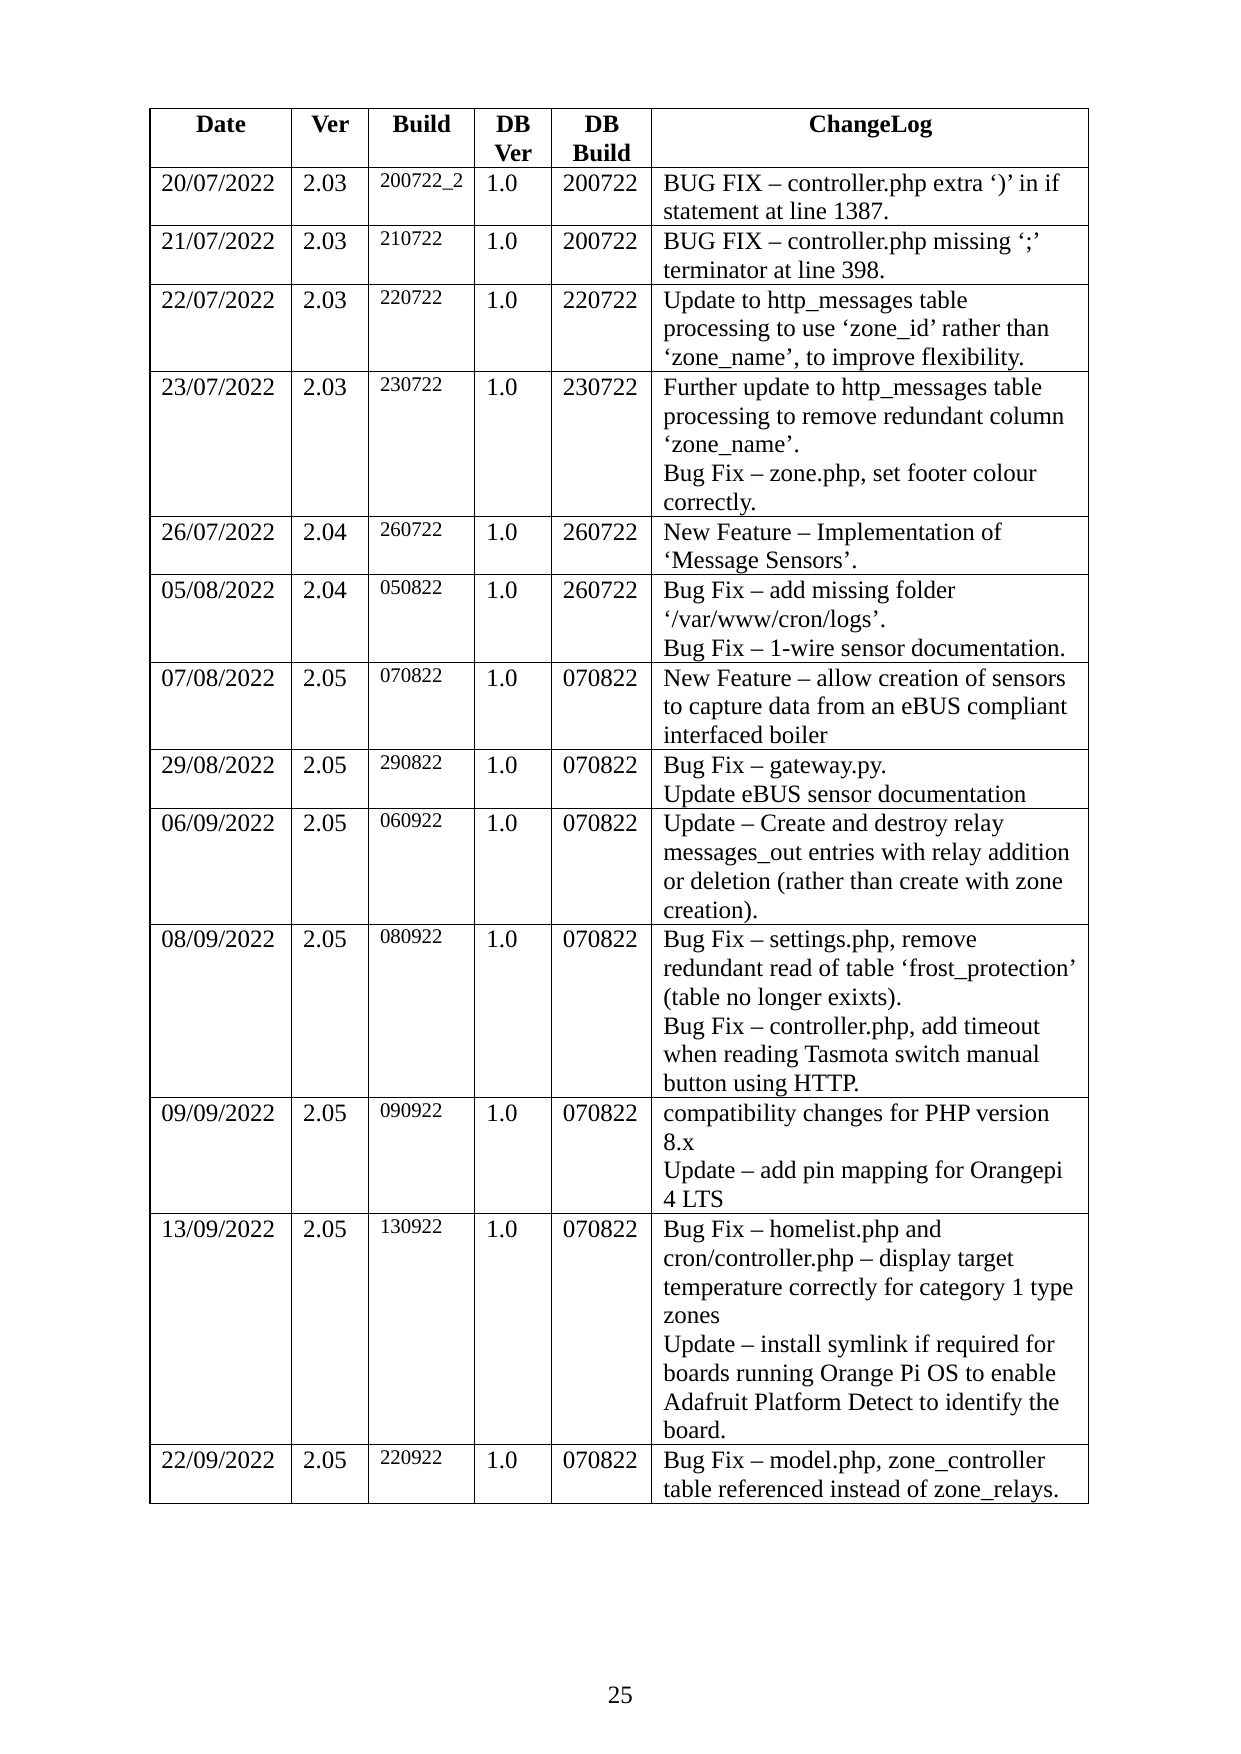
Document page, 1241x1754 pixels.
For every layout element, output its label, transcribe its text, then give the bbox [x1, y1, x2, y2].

table_cell 2.05 [292, 1445, 368, 1503]
table_cell 090922 [369, 1098, 474, 1213]
table_cell 230722 [369, 372, 474, 516]
table_cell 200722 [552, 168, 651, 225]
table_cell 130922 [369, 1214, 474, 1444]
table_cell 29/08/2022 [151, 750, 291, 807]
table_cell 1.0 [475, 285, 551, 371]
table_cell 08/09/2022 [151, 925, 291, 1097]
table_cell Bug Fix – homelist.php and cron/controller.php – display target temperature correctly for category 1 type zones Update – install symlink if required for boards running Orange Pi OS to enable Adafruit Platform Detect to identify the board. [652, 1214, 1088, 1444]
table_cell compatibility changes for PHP version 8.x Update – add pin mapping for Orangepi 4 LTS [652, 1098, 1088, 1213]
table_header Ver [292, 109, 368, 167]
table_cell 22/07/2022 [151, 285, 291, 371]
table_header DB Ver [475, 109, 551, 167]
table_cell 2.05 [292, 1098, 368, 1213]
table_header DB Build [552, 109, 651, 167]
table_cell 070822 [552, 1445, 651, 1503]
table_cell 2.05 [292, 1214, 368, 1444]
table_cell New Feature – Implementation of ‘Message Sensors’. [652, 517, 1088, 574]
table_cell 2.05 [292, 663, 368, 749]
table_cell 05/08/2022 [151, 575, 291, 662]
table_cell 070822 [369, 663, 474, 749]
table_cell 1.0 [475, 1098, 551, 1213]
table_cell 09/09/2022 [151, 1098, 291, 1213]
table_cell 26/07/2022 [151, 517, 291, 574]
table_cell 20/07/2022 [151, 168, 291, 225]
table_cell 220922 [369, 1445, 474, 1503]
table_cell 1.0 [475, 925, 551, 1097]
table_cell 070822 [552, 1214, 651, 1444]
table_cell New Feature – allow creation of sensors to capture data from an eBUS compliant interfaced boiler [652, 663, 1088, 749]
table_cell 260722 [552, 517, 651, 574]
table_cell 070822 [552, 809, 651, 923]
table_cell 2.03 [292, 372, 368, 516]
table_header Date [151, 109, 291, 167]
table_cell Bug Fix – gateway.py. Update eBUS sensor documentation [652, 750, 1088, 807]
table_header Build [369, 109, 474, 167]
table_cell 200722_2 [369, 168, 474, 225]
table_cell 1.0 [475, 1214, 551, 1444]
table_cell 220722 [369, 285, 474, 371]
table_cell 1.0 [475, 168, 551, 225]
table_cell 290822 [369, 750, 474, 807]
table_cell 21/07/2022 [151, 226, 291, 284]
table_cell 1.0 [475, 372, 551, 516]
table_cell 23/07/2022 [151, 372, 291, 516]
table_cell 260722 [369, 517, 474, 574]
table_cell 2.03 [292, 285, 368, 371]
table_cell 200722 [552, 226, 651, 284]
table_cell Bug Fix – add missing folder ‘/var/www/cron/logs’. Bug Fix – 1-wire sensor documentation. [652, 575, 1088, 662]
table_cell 1.0 [475, 809, 551, 923]
table_cell 2.04 [292, 575, 368, 662]
table_cell 2.05 [292, 925, 368, 1097]
table_cell 1.0 [475, 1445, 551, 1503]
table_cell 070822 [552, 925, 651, 1097]
table_cell 2.05 [292, 750, 368, 807]
table_cell 1.0 [475, 663, 551, 749]
table_cell 060922 [369, 809, 474, 923]
table_cell 050822 [369, 575, 474, 662]
table_cell 230722 [552, 372, 651, 516]
table_cell 080922 [369, 925, 474, 1097]
table_cell 06/09/2022 [151, 809, 291, 923]
table_cell 1.0 [475, 575, 551, 662]
table_cell 2.04 [292, 517, 368, 574]
table_cell 220722 [552, 285, 651, 371]
table_cell Bug Fix – model.php, zone_controller table referenced instead of zone_relays. [652, 1445, 1088, 1503]
table_cell 22/09/2022 [151, 1445, 291, 1503]
table_cell 070822 [552, 1098, 651, 1213]
table_cell BUG FIX – controller.php missing ‘;’ terminator at line 398. [652, 226, 1088, 284]
table_cell 2.03 [292, 168, 368, 225]
table_cell 260722 [552, 575, 651, 662]
table_cell Update to http_messages table processing to use ‘zone_id’ rather than ‘zone_name’, to improve flexibility. [652, 285, 1088, 371]
table_cell 07/08/2022 [151, 663, 291, 749]
table_cell 1.0 [475, 517, 551, 574]
table_cell 1.0 [475, 226, 551, 284]
table_cell 1.0 [475, 750, 551, 807]
table_cell BUG FIX – controller.php extra ‘)’ in if statement at line 1387. [652, 168, 1088, 225]
table_cell 2.05 [292, 809, 368, 923]
table_cell Further update to http_messages table processing to remove redundant column ‘zone_name’. Bug Fix – zone.php, set footer colour correctly. [652, 372, 1088, 516]
table_cell 070822 [552, 750, 651, 807]
table_cell 210722 [369, 226, 474, 284]
table_cell Bug Fix – settings.php, remove redundant read of table ‘frost_protection’ (table no longer exixts). Bug Fix – controller.php, add timeout when reading Tasmota switch manual button using HTTP. [652, 925, 1088, 1097]
table_header ChangeLog [652, 109, 1088, 167]
table_cell 070822 [552, 663, 651, 749]
table_cell Update – Create and destroy relay messages_out entries with relay addition or deletion (rather than create with zone creation). [652, 809, 1088, 923]
table_cell 13/09/2022 [151, 1214, 291, 1444]
table_cell 2.03 [292, 226, 368, 284]
